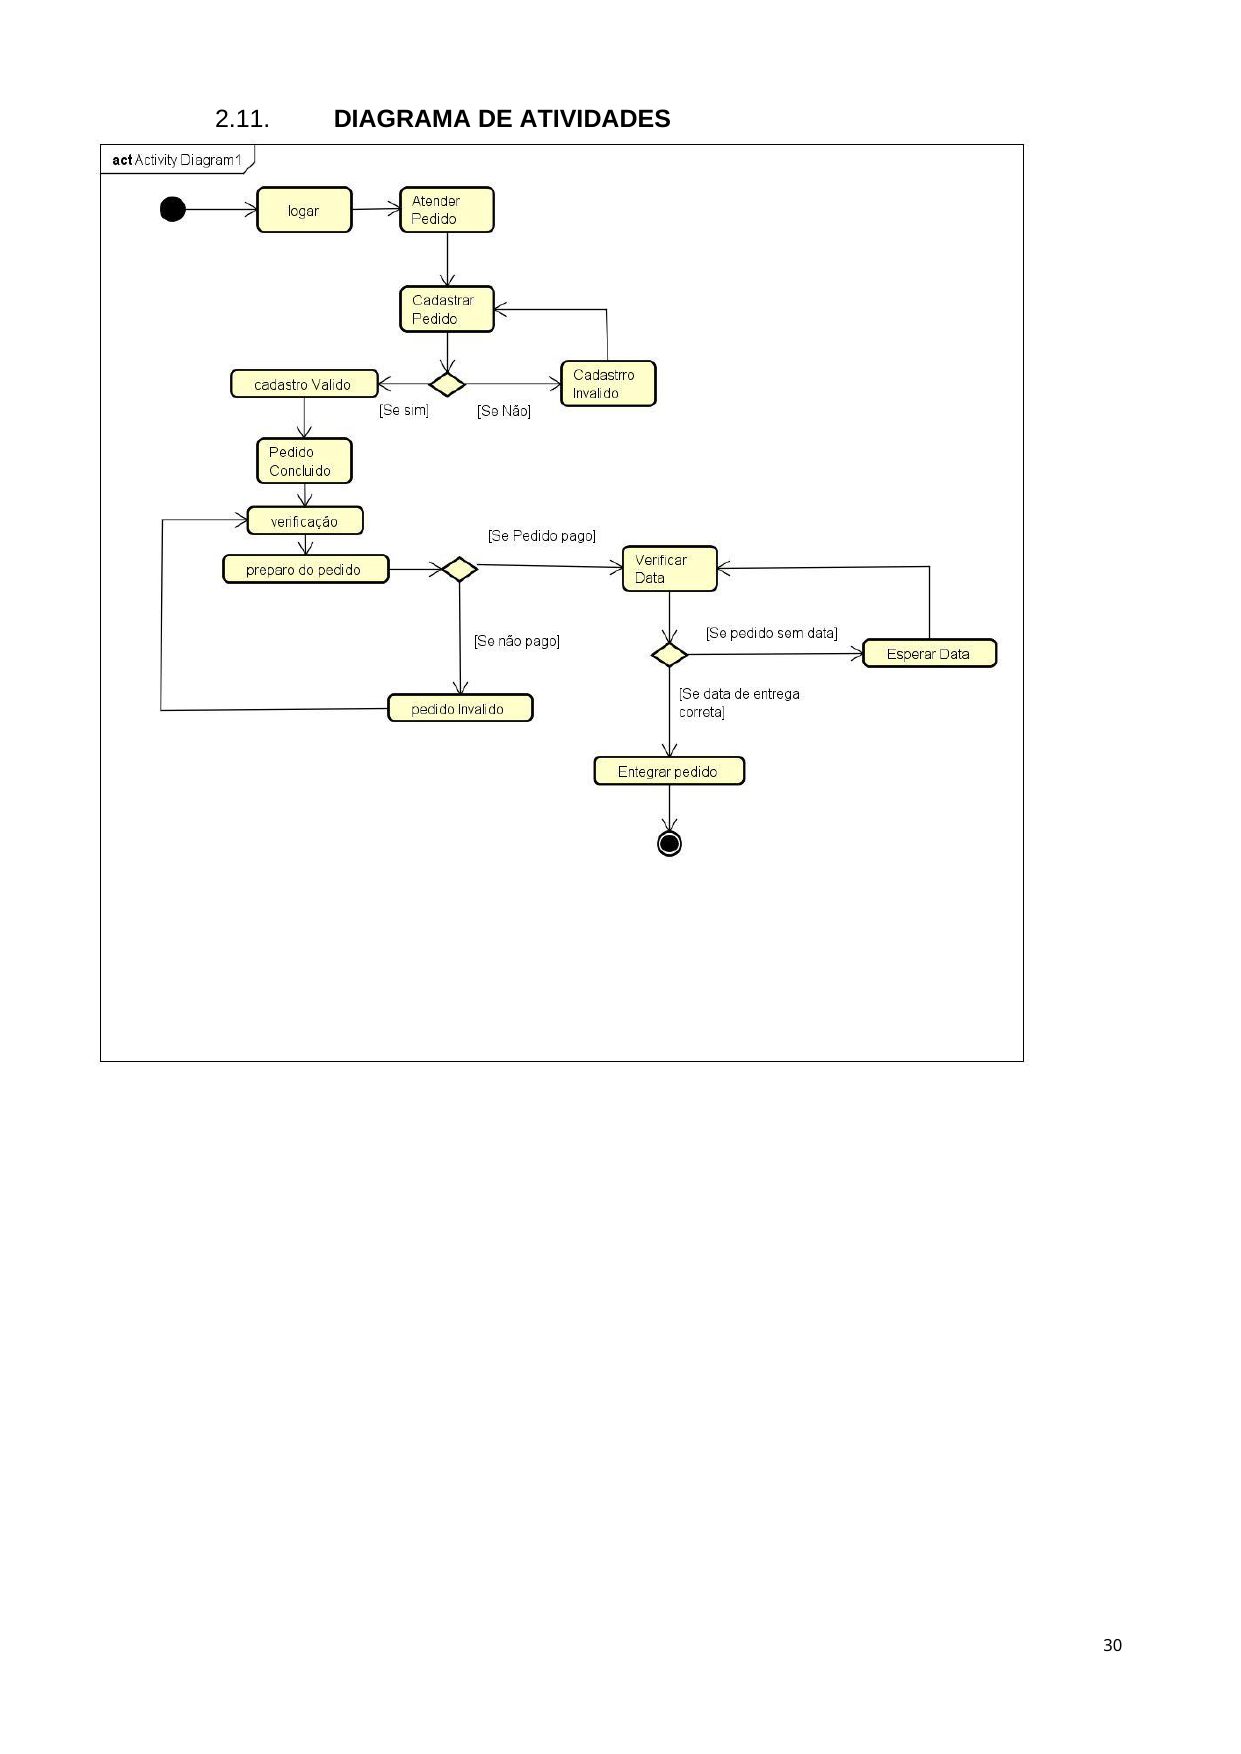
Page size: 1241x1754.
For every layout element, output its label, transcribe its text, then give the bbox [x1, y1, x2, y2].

list DIAGRAMA DE ATIVIDADES [215, 104, 1122, 132]
